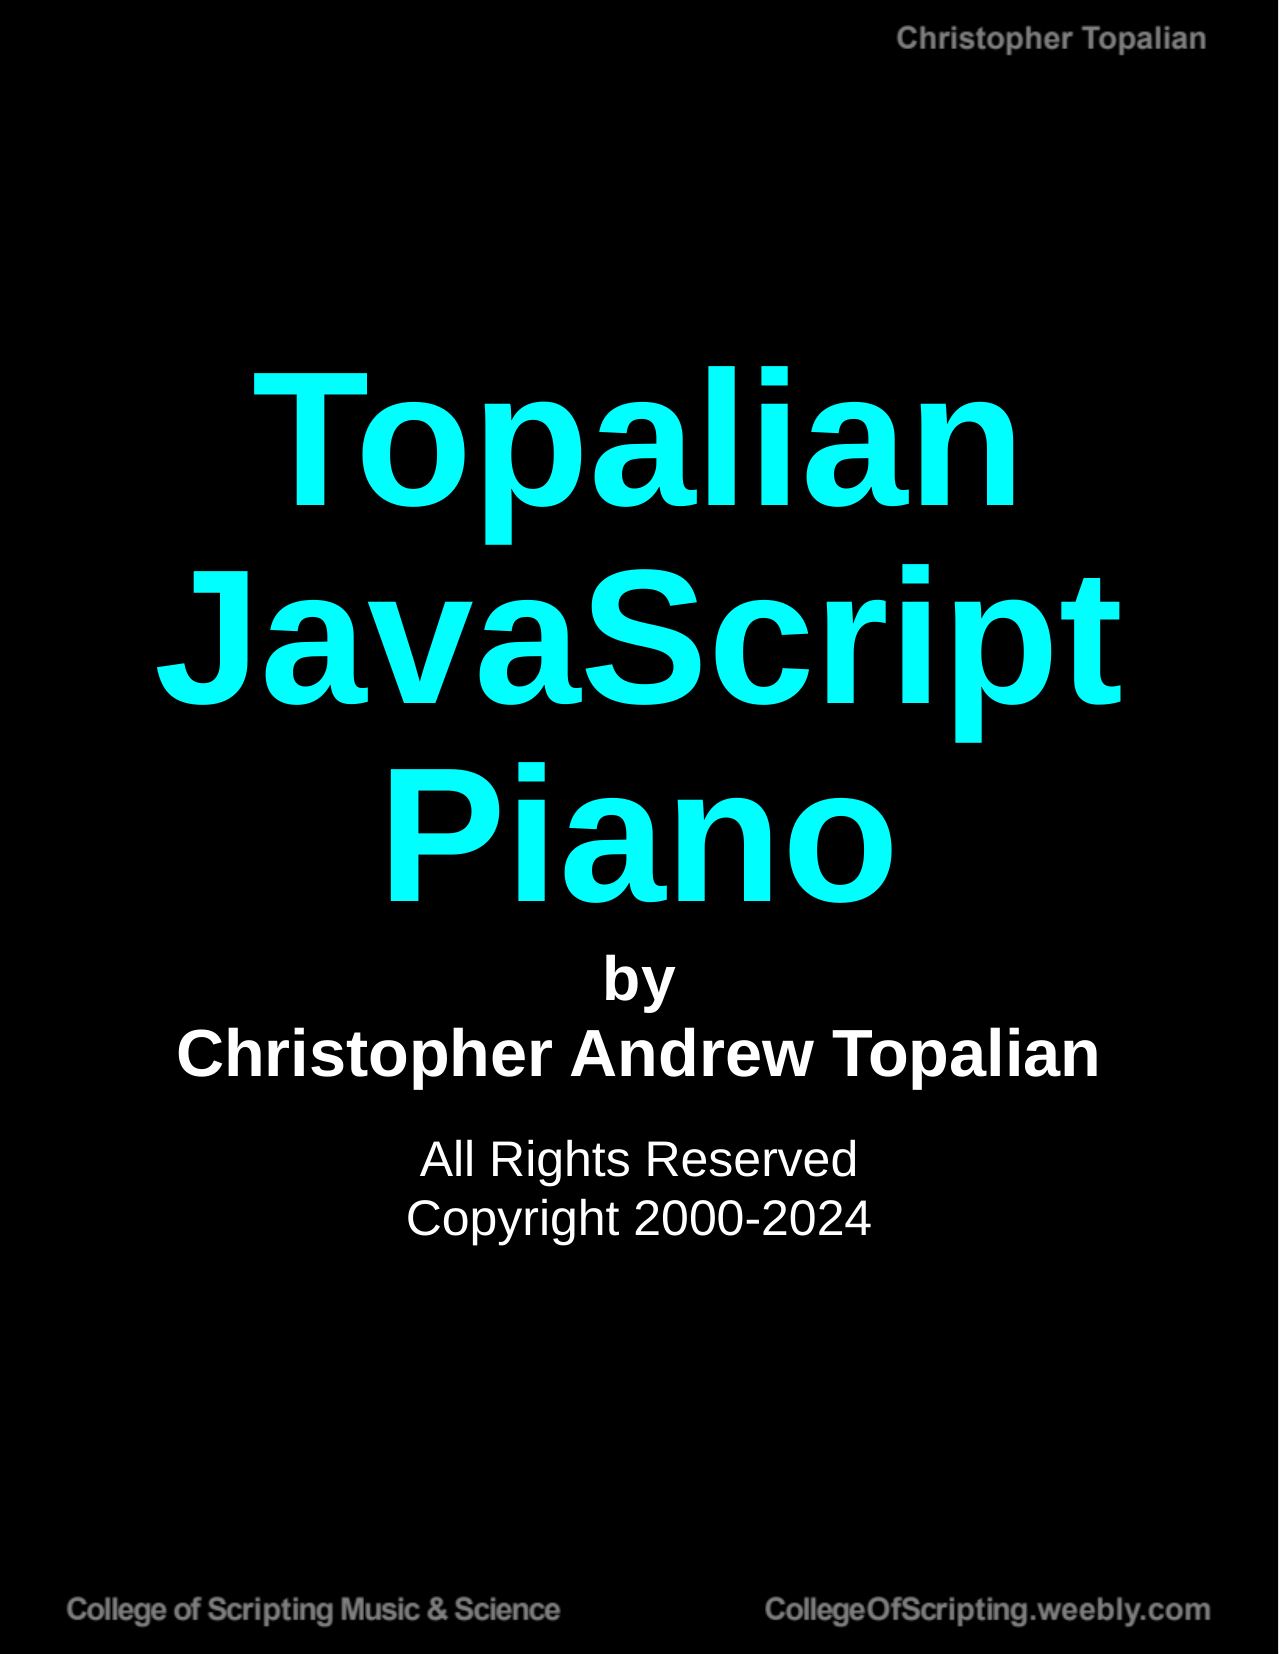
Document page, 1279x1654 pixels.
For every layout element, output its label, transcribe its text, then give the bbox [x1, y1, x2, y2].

text Copyright 2000-2024 [75, 1187, 1203, 1246]
text Piano [75, 743, 1203, 942]
text JavaScript [75, 545, 1203, 743]
text Christopher Andrew Topalian [75, 1013, 1203, 1090]
text by [75, 942, 1203, 1013]
text Topalian [75, 347, 1203, 545]
text All Rights Reserved [75, 1128, 1203, 1187]
